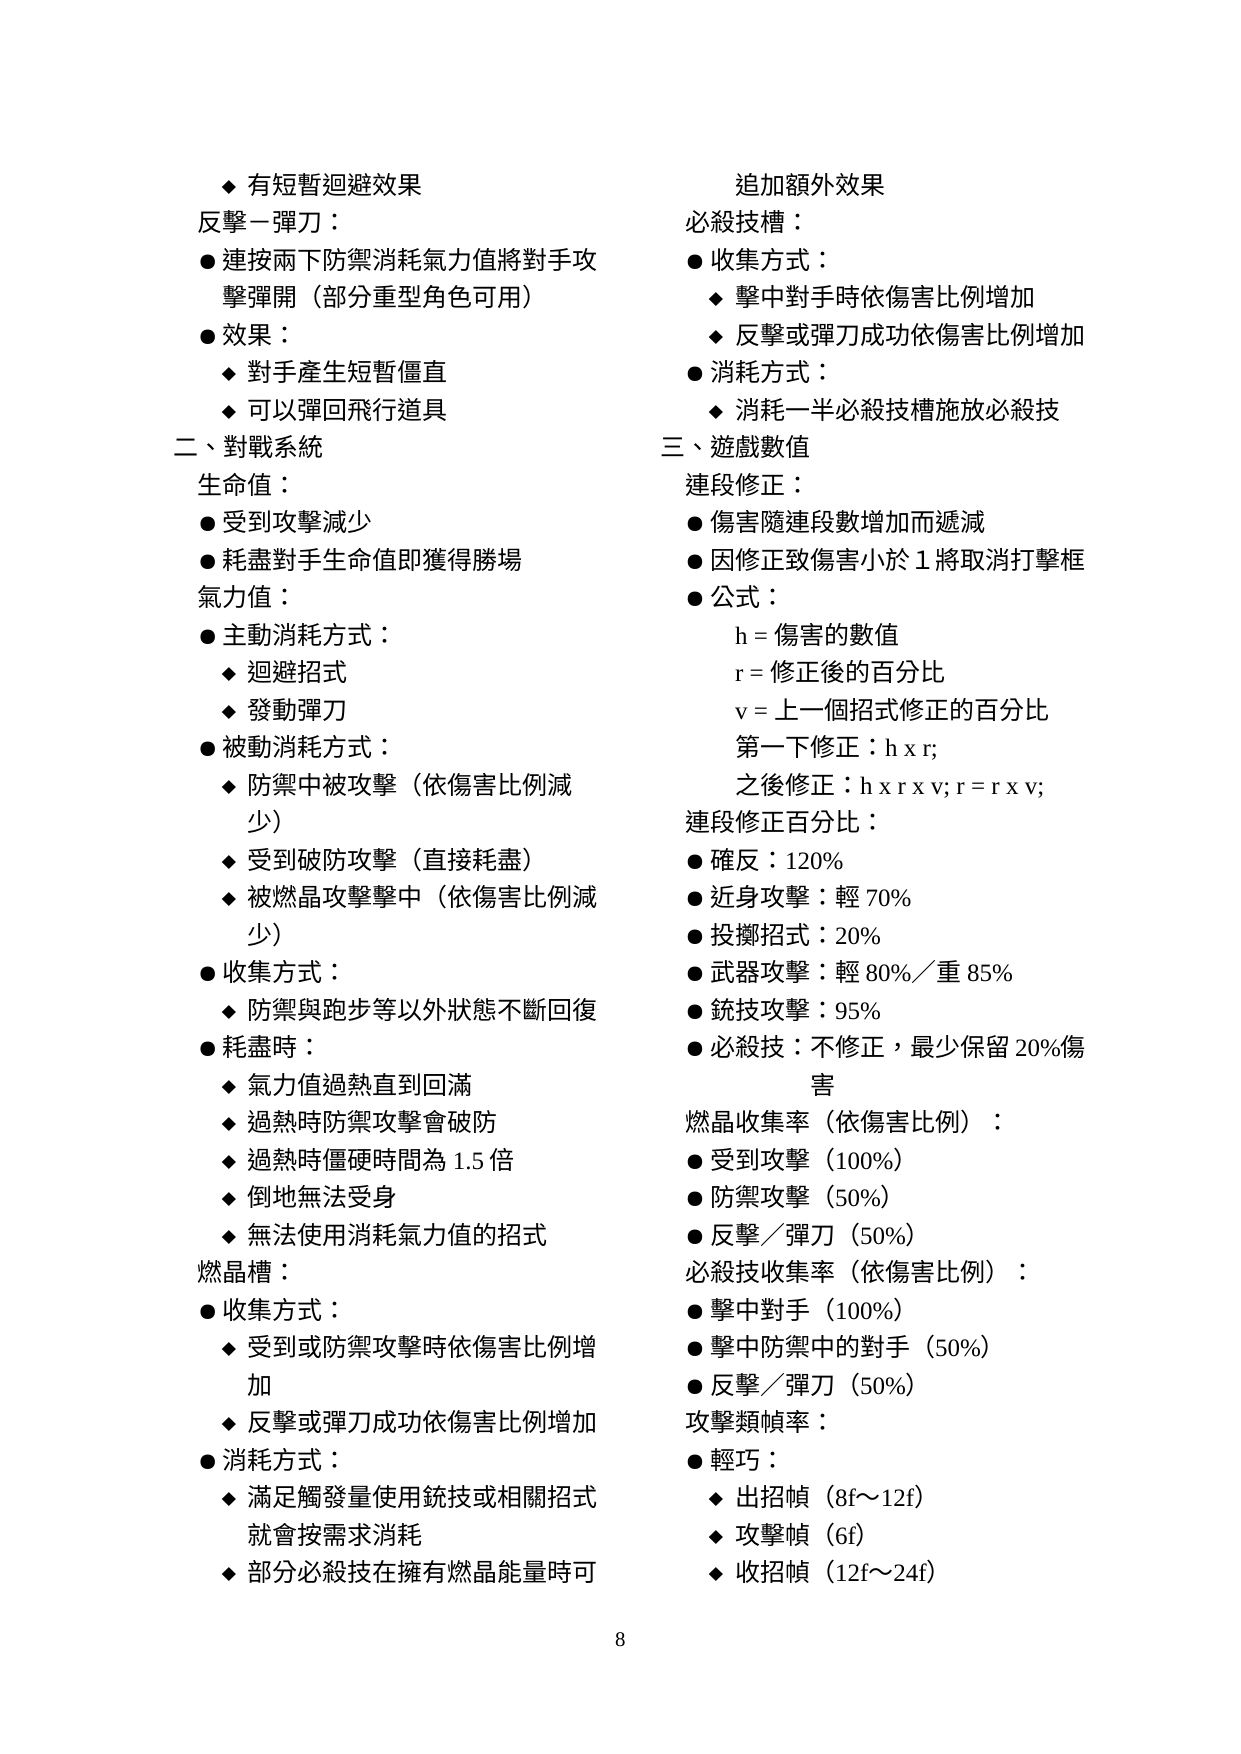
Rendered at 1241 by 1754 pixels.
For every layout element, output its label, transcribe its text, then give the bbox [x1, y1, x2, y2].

list 公式： [685, 577, 1093, 614]
text 之後修正：h x r x v; r = r x v; [735, 764, 1093, 802]
list 受到破防攻擊（直接耗盡） [222, 839, 605, 877]
text 燃晶槽： [173, 1252, 605, 1289]
text 連段修正百分比： [635, 802, 1093, 839]
list 效果： [198, 314, 605, 352]
list 防禦中被攻擊（依傷害比例減 少） [222, 764, 605, 839]
list 防禦攻擊（50%） [685, 1177, 1093, 1214]
list 主動消耗方式： [198, 614, 605, 652]
text 二、對戰系統 [173, 427, 605, 464]
list 收集方式： [198, 952, 605, 989]
list 武器攻擊：輕 80%／重 85% [685, 952, 1093, 989]
text h = 傷害的數值 [735, 614, 1093, 652]
list 過熱時防禦攻擊會破防 [222, 1102, 605, 1139]
list 被動消耗方式： [198, 727, 605, 764]
text v = 上一個招式修正的百分比 [735, 689, 1093, 727]
list 倒地無法受身 [222, 1177, 605, 1214]
list 必殺技：不修正，最少保留20%傷 害 [685, 1027, 1093, 1102]
list 攻擊幀（6f） [709, 1514, 1093, 1552]
list 反擊或彈刀成功依傷害比例增加 [222, 1402, 605, 1439]
list 輕巧： [685, 1439, 1093, 1477]
list 過熱時僵硬時間為1.5倍 [222, 1139, 605, 1177]
text 必殺技收集率（依傷害比例）： [635, 1252, 1093, 1289]
list 對手產生短暫僵直 [222, 352, 605, 389]
list 受到或防禦攻擊時依傷害比例增 加 [222, 1327, 605, 1402]
list 反擊／彈刀（50%） [685, 1364, 1093, 1402]
list 迴避招式 [222, 652, 605, 689]
list 銃技攻擊：95% [685, 989, 1093, 1027]
text 攻擊類幀率： [635, 1402, 1093, 1439]
list 出招幀（8f～12f） [709, 1477, 1093, 1514]
list 無法使用消耗氣力值的招式 [222, 1214, 605, 1252]
list 傷害隨連段數增加而遞減 [685, 502, 1093, 539]
text 反擊－彈刀： [148, 202, 605, 239]
list 受到攻擊減少 [198, 502, 605, 539]
list 擊中對手時依傷害比例增加 [709, 277, 1093, 314]
list 耗盡時： [198, 1027, 605, 1064]
list 被燃晶攻擊擊中（依傷害比例減 少） [222, 877, 605, 952]
list 可以彈回飛行道具 [222, 389, 605, 427]
list 擊中對手（100%） [685, 1289, 1093, 1327]
text 燃晶收集率（依傷害比例）： [635, 1102, 1093, 1139]
list 消耗一半必殺技槽施放必殺技 [709, 389, 1093, 427]
list 因修正致傷害小於１將取消打擊框 [685, 539, 1093, 577]
text 第一下修正：h x r; [735, 727, 1093, 764]
list 發動彈刀 [222, 689, 605, 727]
list 追加額外效果 [709, 164, 1093, 202]
list 受到攻擊（100%） [685, 1139, 1093, 1177]
text 氣力值： [173, 577, 605, 614]
list 收集方式： [198, 1289, 605, 1327]
list 確反：120% [685, 839, 1093, 877]
list 收集方式： [685, 239, 1093, 277]
list 收招幀（12f～24f） [709, 1552, 1093, 1589]
list 氣力值過熱直到回滿 [222, 1064, 605, 1102]
list 近身攻擊：輕 70% [685, 877, 1093, 914]
list 部分必殺技在擁有燃晶能量時可 [222, 1552, 605, 1589]
text 必殺技槽： [660, 202, 1093, 239]
list 投擲招式：20% [685, 914, 1093, 952]
list 消耗方式： [198, 1439, 605, 1477]
list 消耗方式： [685, 352, 1093, 389]
list 反擊或彈刀成功依傷害比例增加 [709, 314, 1093, 352]
list 連按兩下防禦消耗氣力值將對手攻 擊彈開（部分重型角色可用） [198, 239, 605, 314]
list 有短暫迴避效果 [222, 164, 605, 202]
text 連段修正： [635, 464, 1093, 502]
text r = 修正後的百分比 [735, 652, 1093, 689]
list 耗盡對手生命值即獲得勝場 [198, 539, 605, 577]
list 滿足觸發量使用銃技或相關招式 就會按需求消耗 [222, 1477, 605, 1552]
list 反擊／彈刀（50%） [685, 1214, 1093, 1252]
list 防禦與跑步等以外狀態不斷回復 [222, 989, 605, 1027]
list 擊中防禦中的對手（50%） [685, 1327, 1093, 1364]
text 生命值： [173, 464, 605, 502]
text 三、遊戲數值 [660, 427, 1093, 464]
